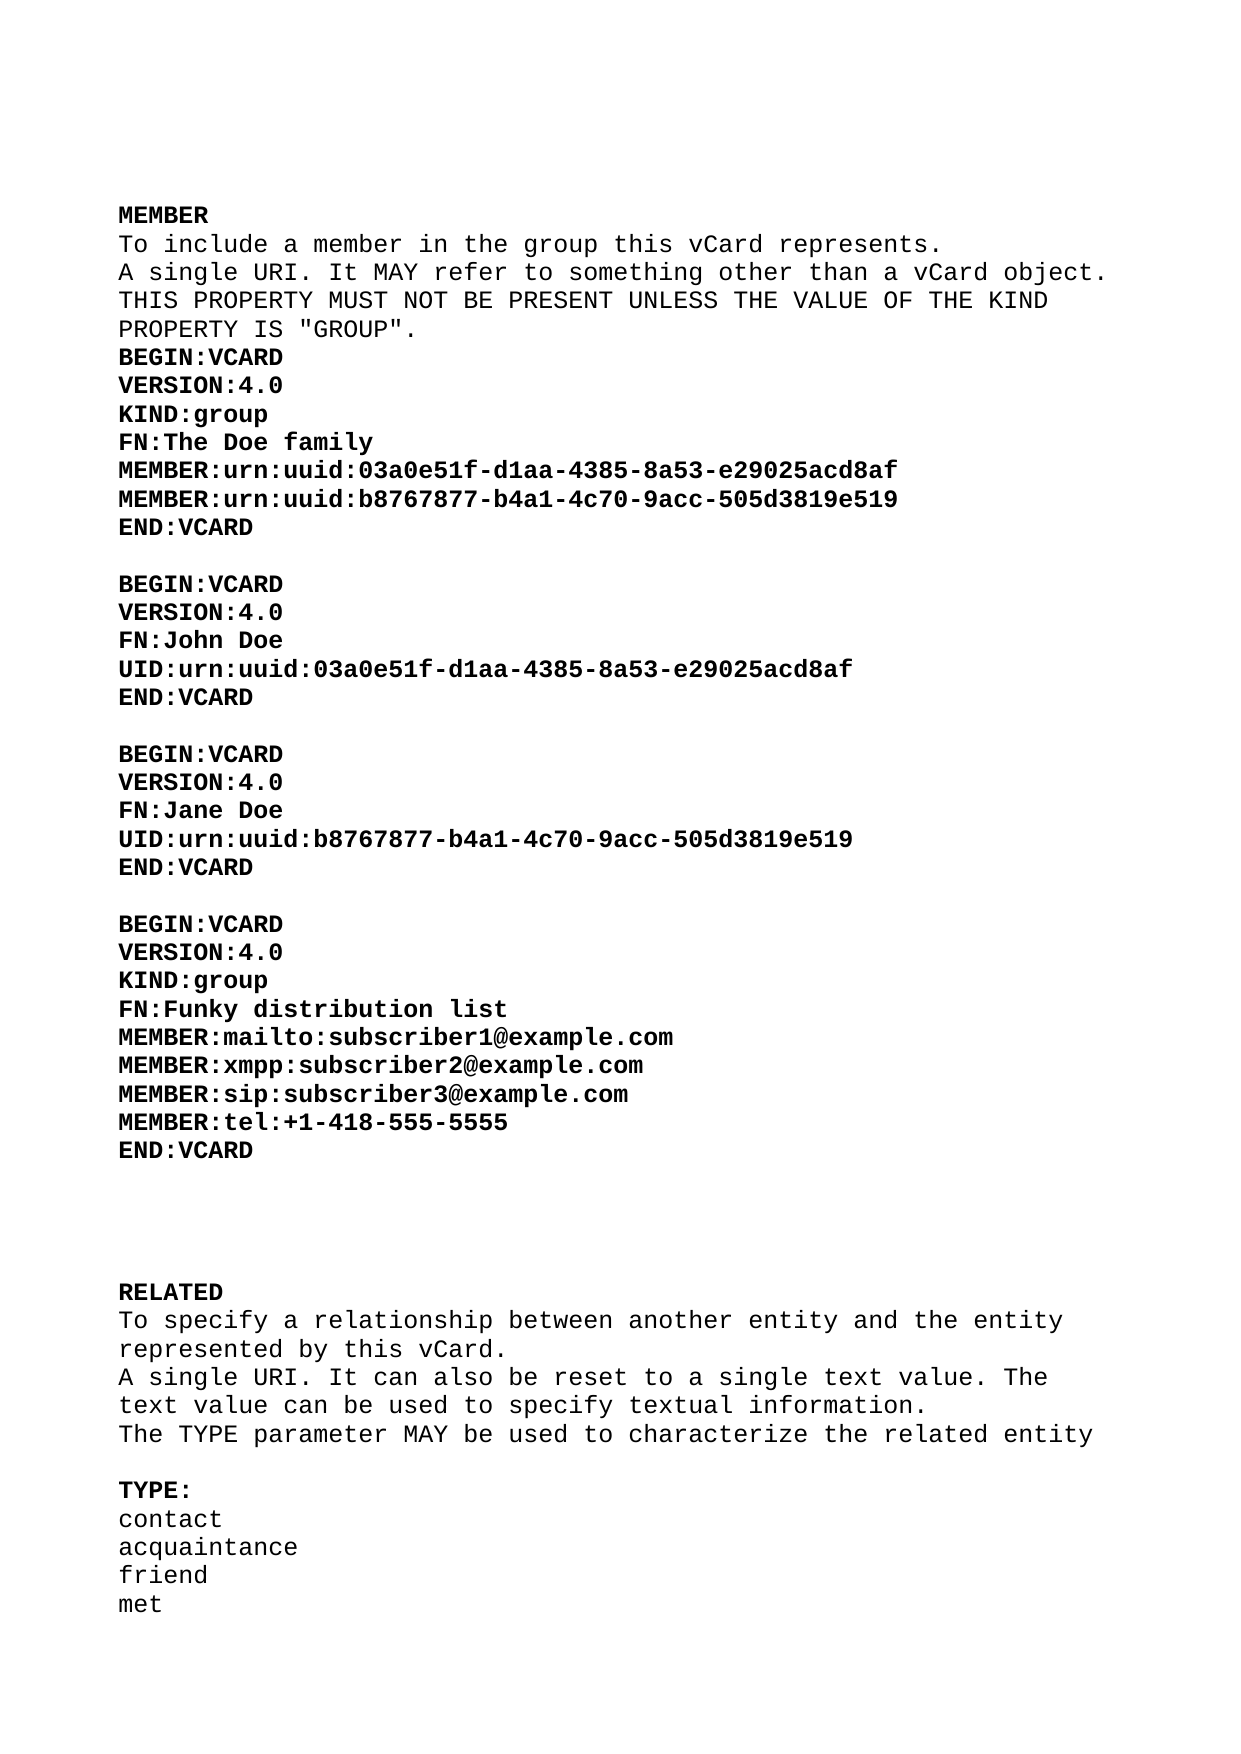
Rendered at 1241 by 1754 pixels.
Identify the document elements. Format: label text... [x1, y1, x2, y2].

text FN:John Doe [118, 628, 1122, 656]
text A single URI. It can also be reset to a single text value. The text value can be used to specify textual information. [118, 1365, 1122, 1421]
text RELATED [118, 1280, 1122, 1308]
text VERSION:4.0 [118, 770, 1122, 798]
text MEMBER:mailto:subscriber1@example.com [118, 1025, 1122, 1053]
text VERSION:4.0 [118, 600, 1122, 628]
text BEGIN:VCARD [118, 571, 1122, 600]
text met [118, 1591, 1122, 1620]
text MEMBER:sip:subscriber3@example.com [118, 1081, 1122, 1110]
text To include a member in the group this vCard represents. [118, 231, 1122, 260]
text MEMBER:urn:uuid:03a0e51f-d1aa-4385-8a53-e29025acd8af [118, 458, 1122, 486]
text BEGIN:VCARD [118, 911, 1122, 940]
text KIND:group [118, 401, 1122, 430]
text BEGIN:VCARD [118, 741, 1122, 770]
text To specify a relationship between another entity and the entity represented by this vCard. [118, 1308, 1122, 1365]
text TYPE: [118, 1478, 1122, 1506]
text END:VCARD [118, 685, 1122, 713]
text THIS PROPERTY MUST NOT BE PRESENT UNLESS THE VALUE OF THE KIND PROPERTY IS "GROUP". [118, 288, 1122, 345]
text FN:The Doe family [118, 430, 1122, 458]
text MEMBER:urn:uuid:b8767877-b4a1-4c70-9acc-505d3819e519 [118, 486, 1122, 515]
text UID:urn:uuid:03a0e51f-d1aa-4385-8a53-e29025acd8af [118, 656, 1122, 685]
text FN:Jane Doe [118, 798, 1122, 826]
text VERSION:4.0 [118, 373, 1122, 401]
text acquaintance [118, 1535, 1122, 1563]
text END:VCARD [118, 515, 1122, 543]
text MEMBER:tel:+1-418-555-5555 [118, 1110, 1122, 1138]
text UID:urn:uuid:b8767877-b4a1-4c70-9acc-505d3819e519 [118, 826, 1122, 855]
text FN:Funky distribution list [118, 996, 1122, 1025]
text contact [118, 1506, 1122, 1535]
text MEMBER [118, 203, 1122, 231]
text VERSION:4.0 [118, 940, 1122, 968]
text MEMBER:xmpp:subscriber2@example.com [118, 1053, 1122, 1081]
text BEGIN:VCARD [118, 345, 1122, 373]
text END:VCARD [118, 855, 1122, 883]
text KIND:group [118, 968, 1122, 996]
text friend [118, 1563, 1122, 1591]
text The TYPE parameter MAY be used to characterize the related entity [118, 1421, 1122, 1450]
text END:VCARD [118, 1138, 1122, 1166]
text A single URI. It MAY refer to something other than a vCard object. [118, 260, 1122, 288]
